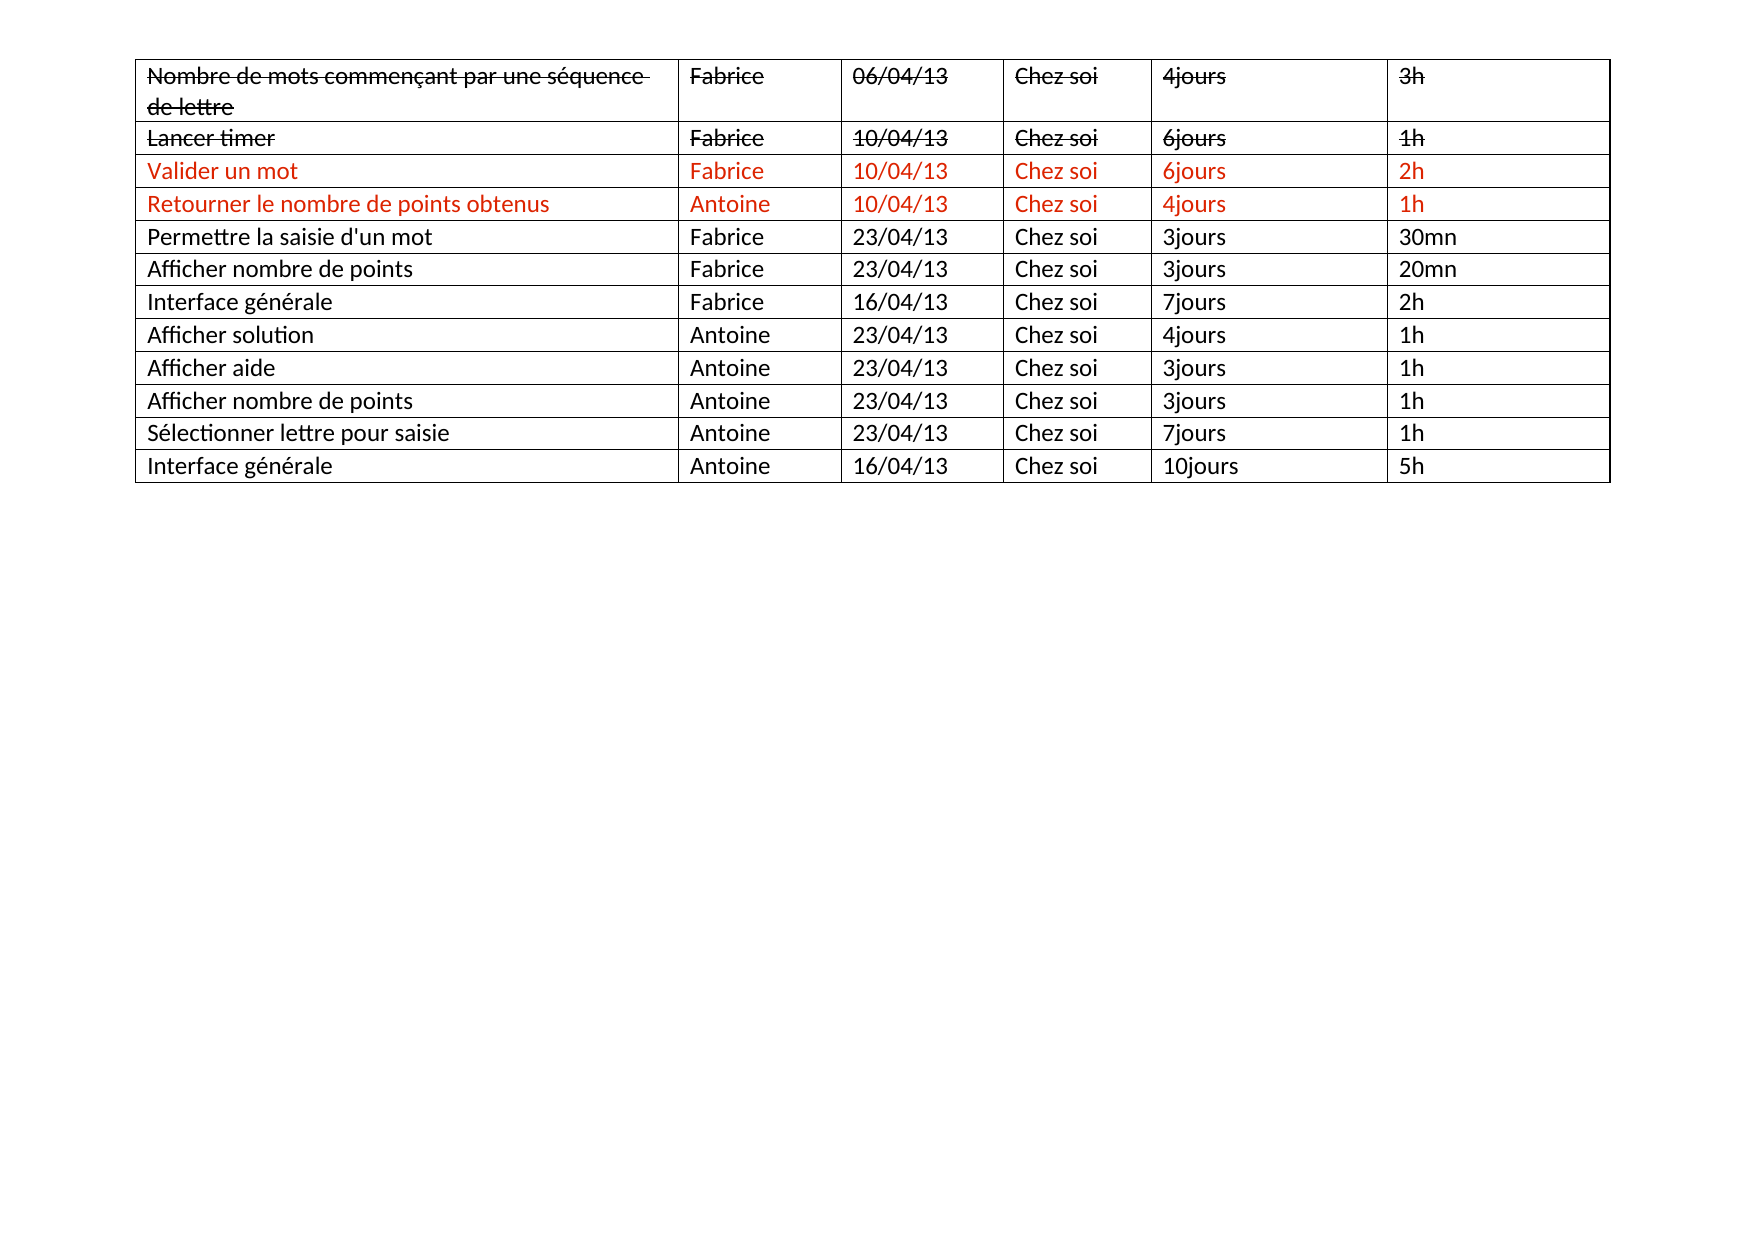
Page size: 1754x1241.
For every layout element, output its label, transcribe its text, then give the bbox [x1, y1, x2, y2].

table_cell Antoine [679, 385, 841, 417]
table_cell Chez soi [1004, 385, 1151, 417]
table_cell Fabrice [679, 221, 841, 252]
table_cell Antoine [679, 319, 841, 351]
table_cell 23/04/13 [842, 352, 1003, 384]
table_cell 23/04/13 [842, 385, 1003, 417]
table_cell 20mn [1388, 254, 1609, 285]
table_cell 1h [1388, 319, 1609, 351]
table_cell Valider un mot [136, 155, 678, 187]
table_cell Fabrice [679, 254, 841, 285]
table_cell 3jours [1152, 254, 1387, 285]
table_cell Chez soi [1004, 254, 1151, 285]
table_cell 7jours [1152, 286, 1387, 318]
table_cell Permettre la saisie d'un mot [136, 221, 678, 252]
table_cell Antoine [679, 188, 841, 220]
table_cell Chez soi [1004, 155, 1151, 187]
table_cell Chez soi [1004, 286, 1151, 318]
table_cell 4jours [1152, 319, 1387, 351]
table_cell Fabrice [679, 122, 841, 154]
table_cell 7jours [1152, 418, 1387, 449]
table_cell 6jours [1152, 155, 1387, 187]
table_cell Chez soi [1004, 352, 1151, 384]
table_cell 5h [1388, 450, 1609, 482]
table_cell 3h [1388, 60, 1609, 121]
table_cell 3jours [1152, 352, 1387, 384]
table_cell Interface générale [136, 286, 678, 318]
table_cell Nombre de mots commençant par une séquence de lettre [136, 60, 678, 121]
table_cell 1h [1388, 385, 1609, 417]
table_cell Afficher aide [136, 352, 678, 384]
table_cell 1h [1388, 418, 1609, 449]
table_cell Chez soi [1004, 418, 1151, 449]
table_cell Fabrice [679, 60, 841, 121]
table_cell 10jours [1152, 450, 1387, 482]
table_cell Lancer timer [136, 122, 678, 154]
table_cell 1h [1388, 122, 1609, 154]
table_cell Chez soi [1004, 122, 1151, 154]
table_cell 2h [1388, 286, 1609, 318]
table_cell Interface générale [136, 450, 678, 482]
table_cell Antoine [679, 418, 841, 449]
table_cell 23/04/13 [842, 221, 1003, 252]
table_cell 16/04/13 [842, 450, 1003, 482]
table_cell 23/04/13 [842, 418, 1003, 449]
table_cell Antoine [679, 450, 841, 482]
table_cell Chez soi [1004, 450, 1151, 482]
table_cell 1h [1388, 188, 1609, 220]
table_cell Afficher solution [136, 319, 678, 351]
table_cell 30mn [1388, 221, 1609, 252]
table_cell 3jours [1152, 221, 1387, 252]
table_cell Fabrice [679, 155, 841, 187]
table_cell Retourner le nombre de points obtenus [136, 188, 678, 220]
table_cell 23/04/13 [842, 319, 1003, 351]
table_cell 06/04/13 [842, 60, 1003, 121]
table_cell Chez soi [1004, 221, 1151, 252]
table_cell Chez soi [1004, 60, 1151, 121]
table_cell Fabrice [679, 286, 841, 318]
table_cell Chez soi [1004, 319, 1151, 351]
table_cell 10/04/13 [842, 122, 1003, 154]
table_cell 23/04/13 [842, 254, 1003, 285]
table_cell 6jours [1152, 122, 1387, 154]
table_cell 1h [1388, 352, 1609, 384]
table_cell 4jours [1152, 60, 1387, 121]
table_cell 10/04/13 [842, 188, 1003, 220]
table_cell Sélectionner lettre pour saisie [136, 418, 678, 449]
table_cell 3jours [1152, 385, 1387, 417]
table_cell Afficher nombre de points [136, 254, 678, 285]
table_cell Antoine [679, 352, 841, 384]
table_cell 2h [1388, 155, 1609, 187]
table_cell 10/04/13 [842, 155, 1003, 187]
table_cell 16/04/13 [842, 286, 1003, 318]
table_cell Chez soi [1004, 188, 1151, 220]
table_cell 4jours [1152, 188, 1387, 220]
table_cell Afficher nombre de points [136, 385, 678, 417]
